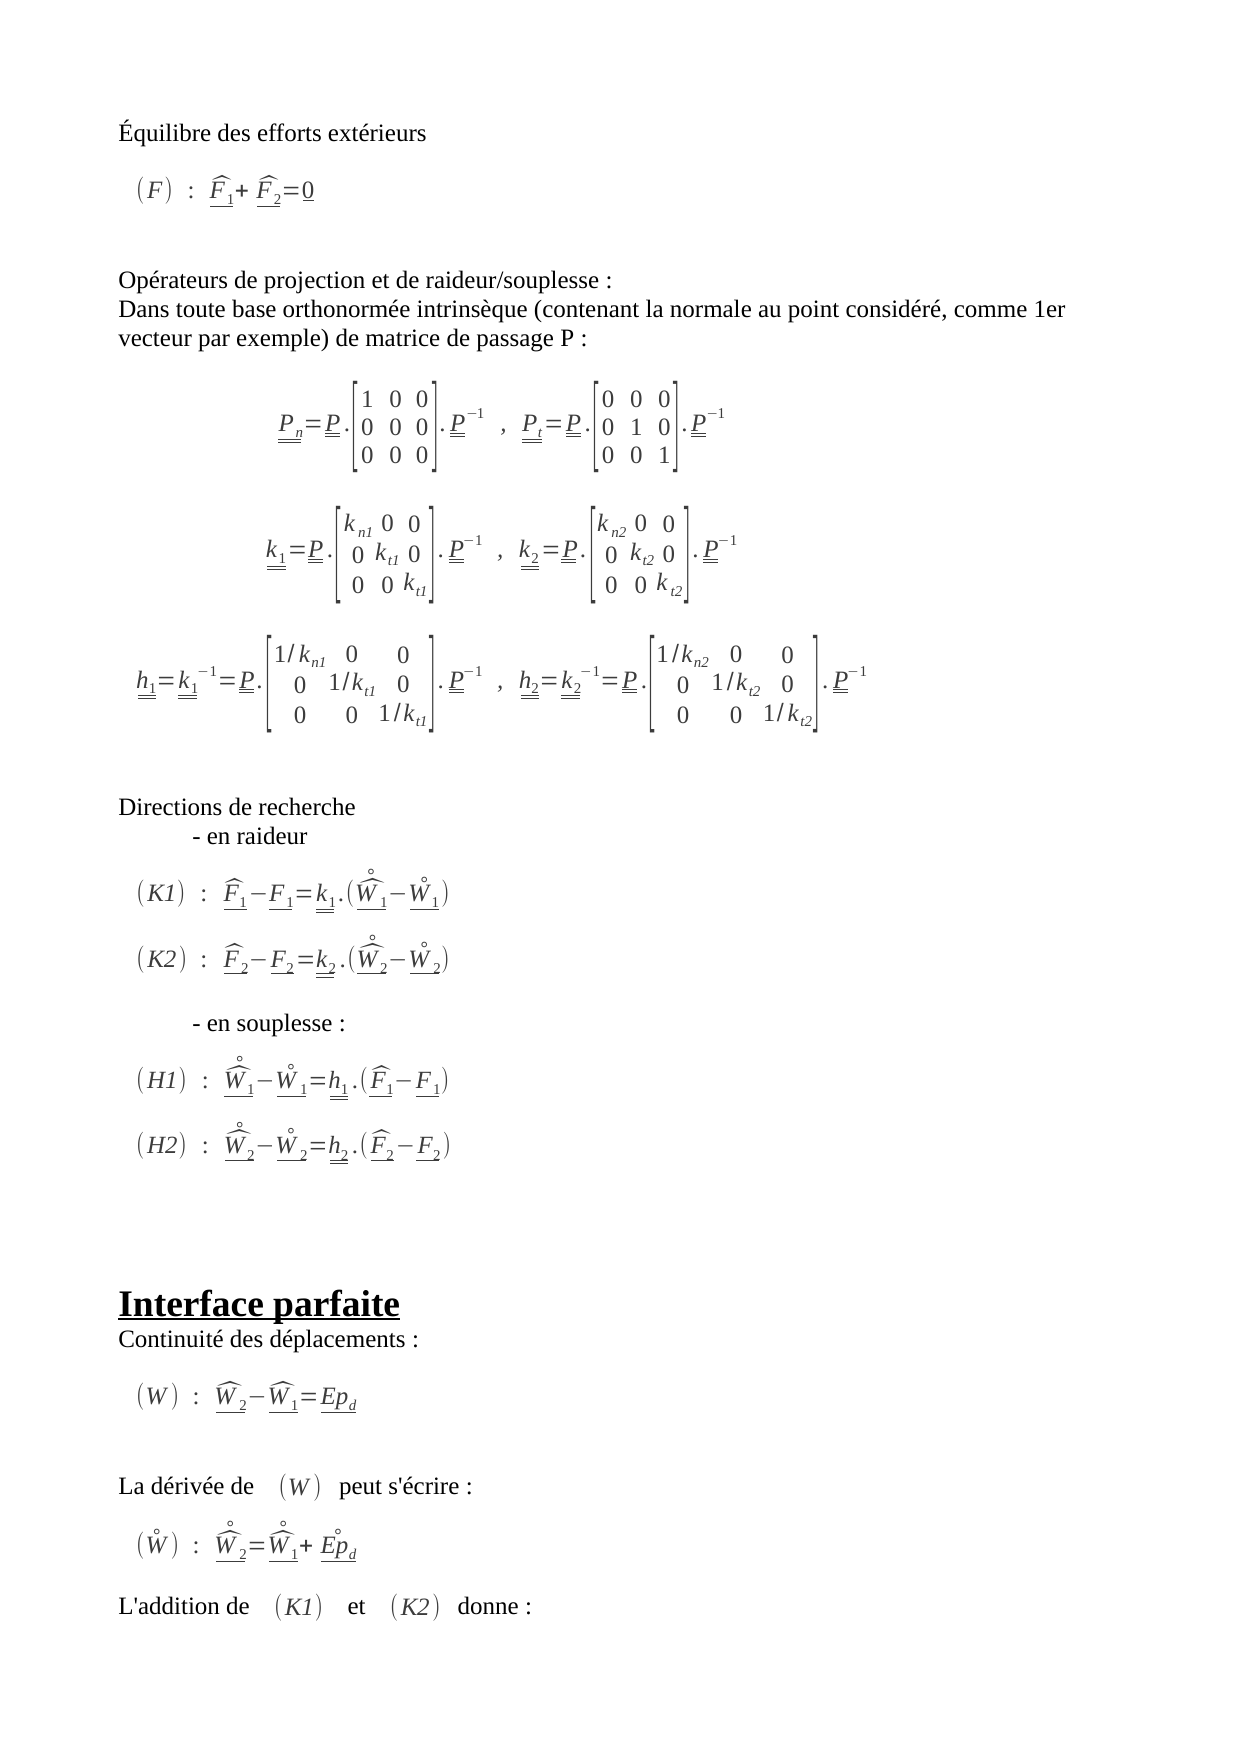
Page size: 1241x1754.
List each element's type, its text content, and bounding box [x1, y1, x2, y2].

text Interface parfaite [118, 1281, 1122, 1324]
text Directions de recherche [118, 792, 1122, 821]
text Dans toute base orthonormée intrinsèque (contenant la normale au point considéré, comme 1er vecteur par exemple) de matrice de passage P : [118, 294, 1122, 351]
text L'addition de et donne : [118, 1591, 1122, 1622]
text - en raideur [118, 821, 1122, 850]
text Équilibre des efforts extérieurs [118, 118, 1122, 147]
text - en souplesse : [118, 1008, 1122, 1037]
text Opérateurs de projection et de raideur/souplesse : [118, 265, 1122, 294]
text La dérivée de peut s'écrire : [118, 1471, 1122, 1502]
text Continuité des déplacements : [118, 1324, 1122, 1353]
